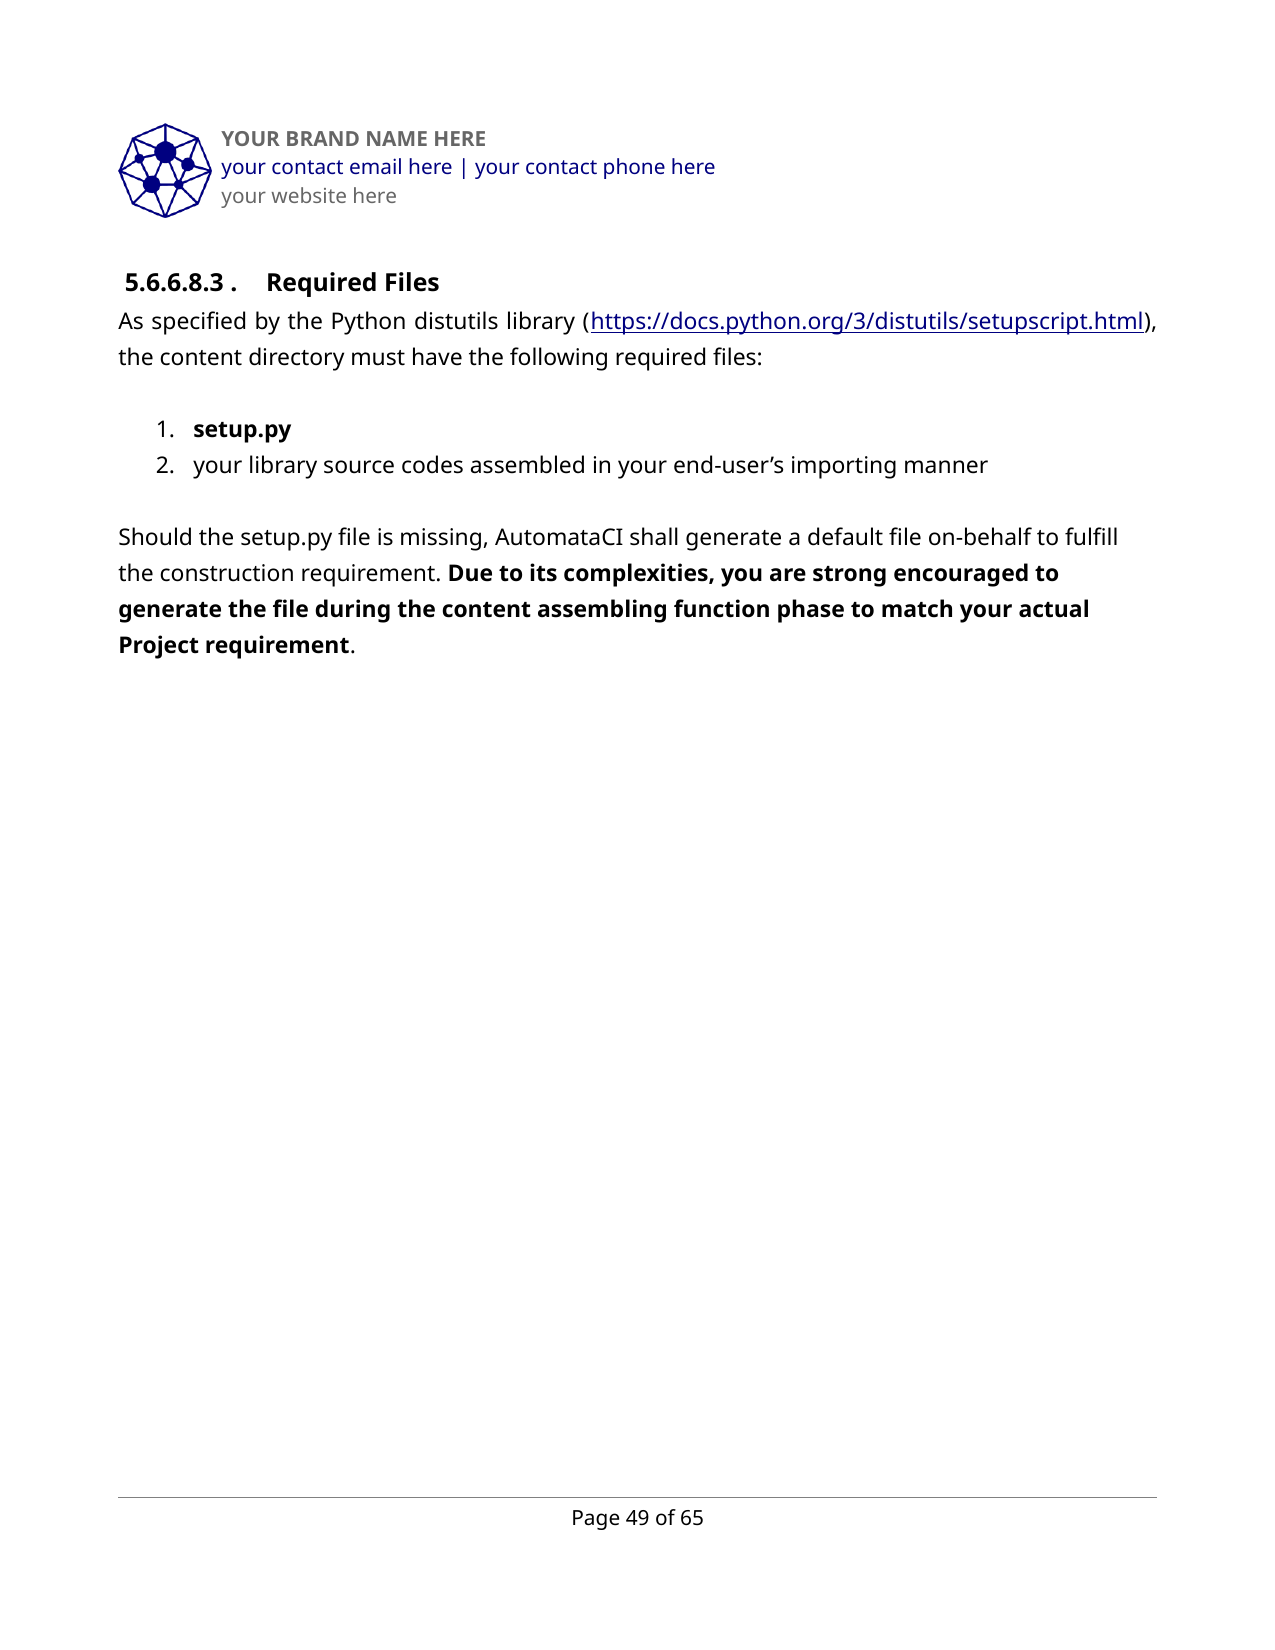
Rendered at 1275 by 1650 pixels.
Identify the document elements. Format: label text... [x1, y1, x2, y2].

list your library source codes assembled in your end-user’s importing manner [156, 449, 1157, 480]
text Should the setup.py file is missing, AutomataCI shall generate a default file on-behalf to fulfill the construction requirement. Due to its complexities, you are strong encouraged to generate the file during the content assembling function phase to match your actual Project requirement. [118, 521, 1157, 660]
subtitle Required Files [118, 265, 1157, 299]
picture [118, 123, 212, 218]
list setup.py [156, 413, 1157, 444]
text As specified by the Python distutils library (https://docs.python.org/3/distutils/setupscript.html), the content directory must have the following required files: [118, 305, 1157, 372]
